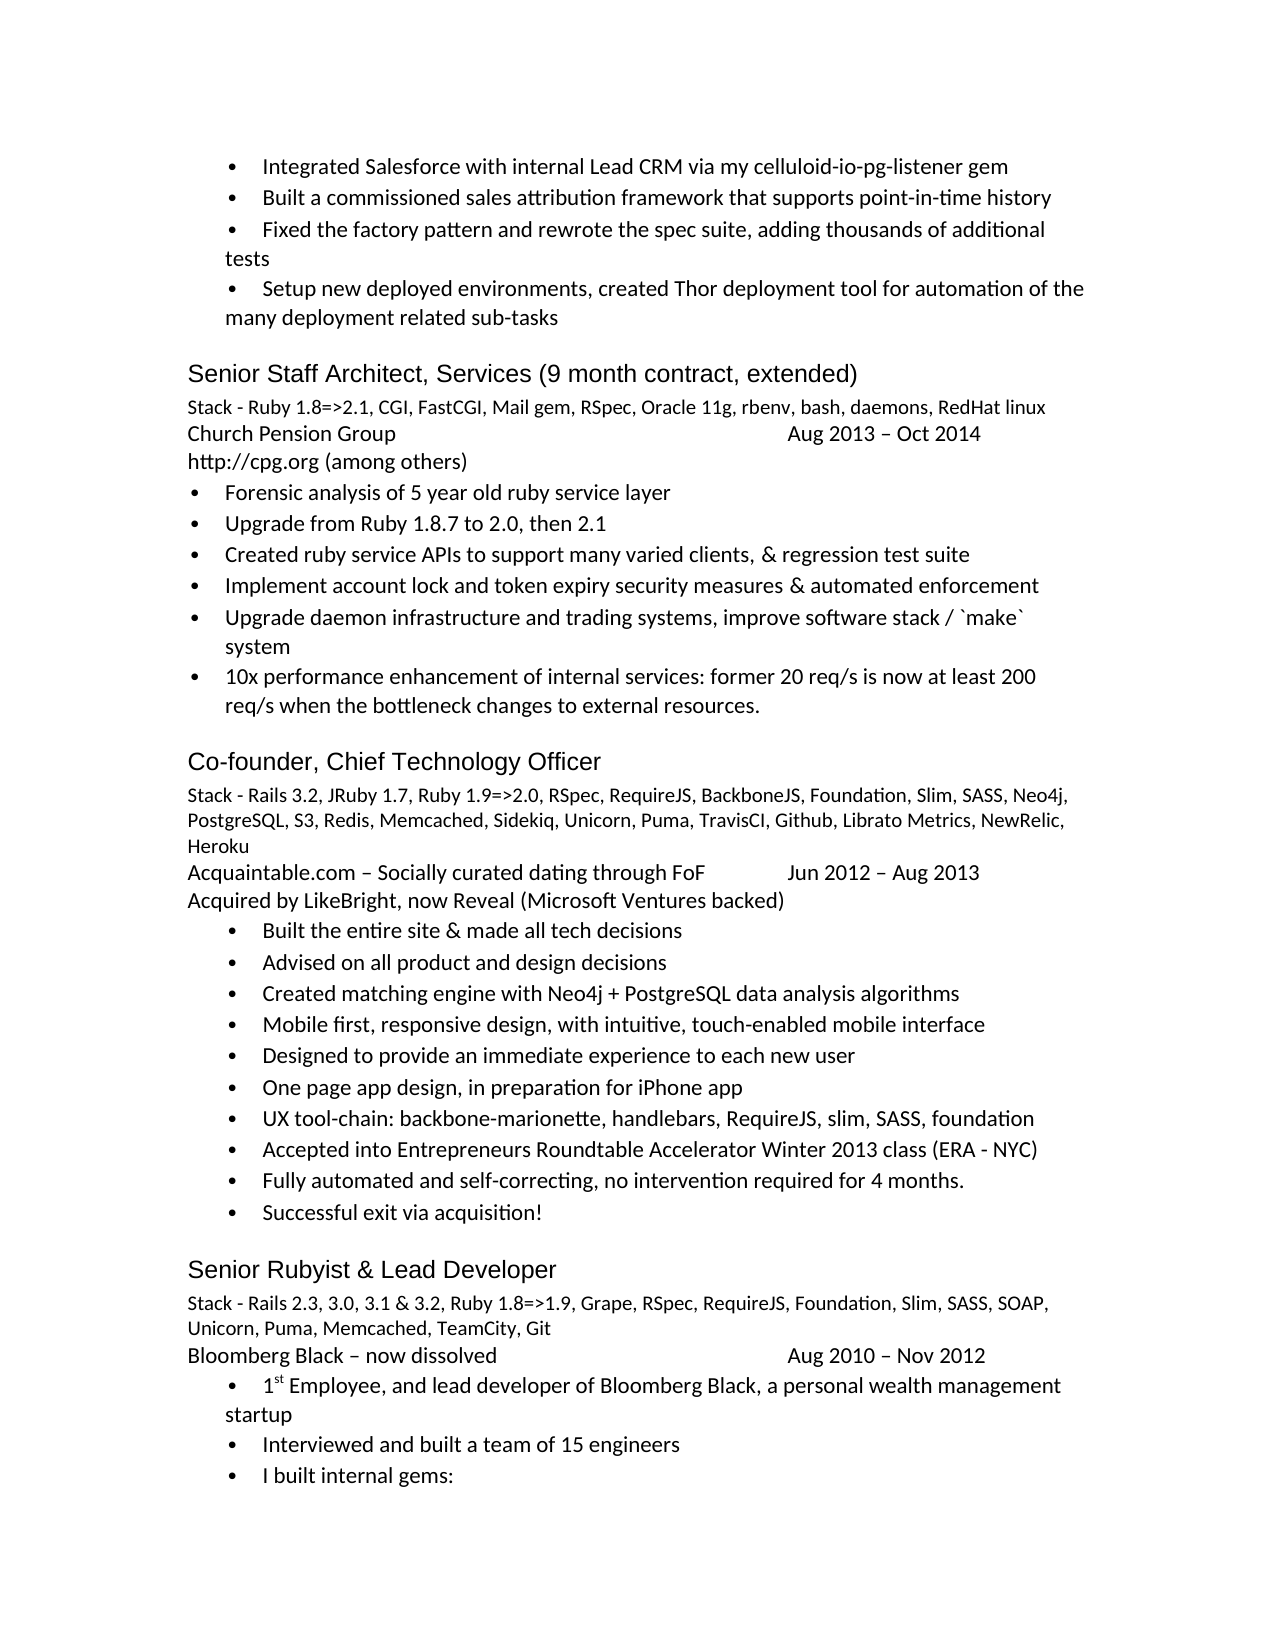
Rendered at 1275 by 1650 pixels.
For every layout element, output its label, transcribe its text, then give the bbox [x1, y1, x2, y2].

list 10x performance enhancement of internal services: former 20 req/s is now at least 200 req/s when the bottleneck changes to external resources. [187, 660, 1087, 719]
list Built a commissioned sales attribution framework that supports point-in-time history [225, 181, 1087, 212]
list Forensic analysis of 5 year old ruby service layer [187, 476, 1087, 507]
list Built the entire site & made all tech decisions [225, 914, 1087, 946]
subtitle Senior Rubyist & Lead Developer [187, 1255, 1087, 1284]
list I built internal gems: [225, 1459, 1087, 1491]
list Integrated Salesforce with internal Lead CRM via my celluloid-io-pg-listener gem [225, 150, 1087, 181]
text Church Pension Group Aug 2013 – Oct 2014 [187, 419, 1087, 447]
list Setup new deployed environments, created Thor deployment tool for automation of the many deployment related sub-tasks [225, 272, 1087, 331]
list Implement account lock and token expiry security measures & automated enforcement [187, 569, 1087, 601]
subtitle Co-founder, Chief Technology Officer [187, 747, 1087, 776]
list Successful exit via acquisition! [225, 1196, 1087, 1227]
subtitle Senior Staff Architect, Services (9 month contract, extended) [187, 359, 1087, 388]
list Upgrade from Ruby 1.8.7 to 2.0, then 2.1 [187, 507, 1087, 538]
text Stack - Rails 2.3, 3.0, 3.1 & 3.2, Ruby 1.8=>1.9, Grape, RSpec, RequireJS, Foundation, Slim, SASS, SOAP, Unicorn, Puma, Memcached, TeamCity, Git [187, 1290, 1087, 1341]
list Interviewed and built a team of 15 engineers [225, 1428, 1087, 1459]
list Fixed the factory pattern and rewrote the spec suite, adding thousands of additional tests [225, 212, 1087, 272]
list Fully automated and self-correcting, no intervention required for 4 months. [225, 1164, 1087, 1196]
text Stack - Ruby 1.8=>2.1, CGI, FastCGI, Mail gem, RSpec, Oracle 11g, rbenv, bash, daemons, RedHat linux [187, 394, 1087, 419]
list UX tool-chain: backbone-marionette, handlebars, RequireJS, slim, SASS, foundation [225, 1102, 1087, 1133]
list Accepted into Entrepreneurs Roundtable Accelerator Winter 2013 class (ERA - NYC) [225, 1133, 1087, 1164]
text http://cpg.org (among others) [187, 447, 1087, 476]
list One page app design, in preparation for iPhone app [225, 1071, 1087, 1102]
list Advised on all product and design decisions [225, 946, 1087, 977]
list Upgrade daemon infrastructure and trading systems, improve software stack / `make` system [187, 601, 1087, 660]
text Bloomberg Black – now dissolved Aug 2010 – Nov 2012 [187, 1341, 1087, 1369]
text Acquaintable.com – Socially curated dating through FoF Jun 2012 – Aug 2013 [187, 858, 1087, 886]
list 1st Employee, and lead developer of Bloomberg Black, a personal wealth management startup [225, 1369, 1087, 1428]
text Acquired by LikeBright, now Reveal (Microsoft Ventures backed) [187, 886, 1087, 914]
list Created matching engine with Neo4j + PostgreSQL data analysis algorithms [225, 977, 1087, 1008]
list Designed to provide an immediate experience to each new user [225, 1039, 1087, 1071]
list Created ruby service APIs to support many varied clients, & regression test suite [187, 538, 1087, 569]
text Stack - Rails 3.2, JRuby 1.7, Ruby 1.9=>2.0, RSpec, RequireJS, BackboneJS, Foundation, Slim, SASS, Neo4j, PostgreSQL, S3, Redis, Memcached, Sidekiq, Unicorn, Puma, TravisCI, Github, Librato Metrics, NewRelic, Heroku [187, 782, 1087, 858]
list Mobile first, responsive design, with intuitive, touch-enabled mobile interface [225, 1008, 1087, 1039]
